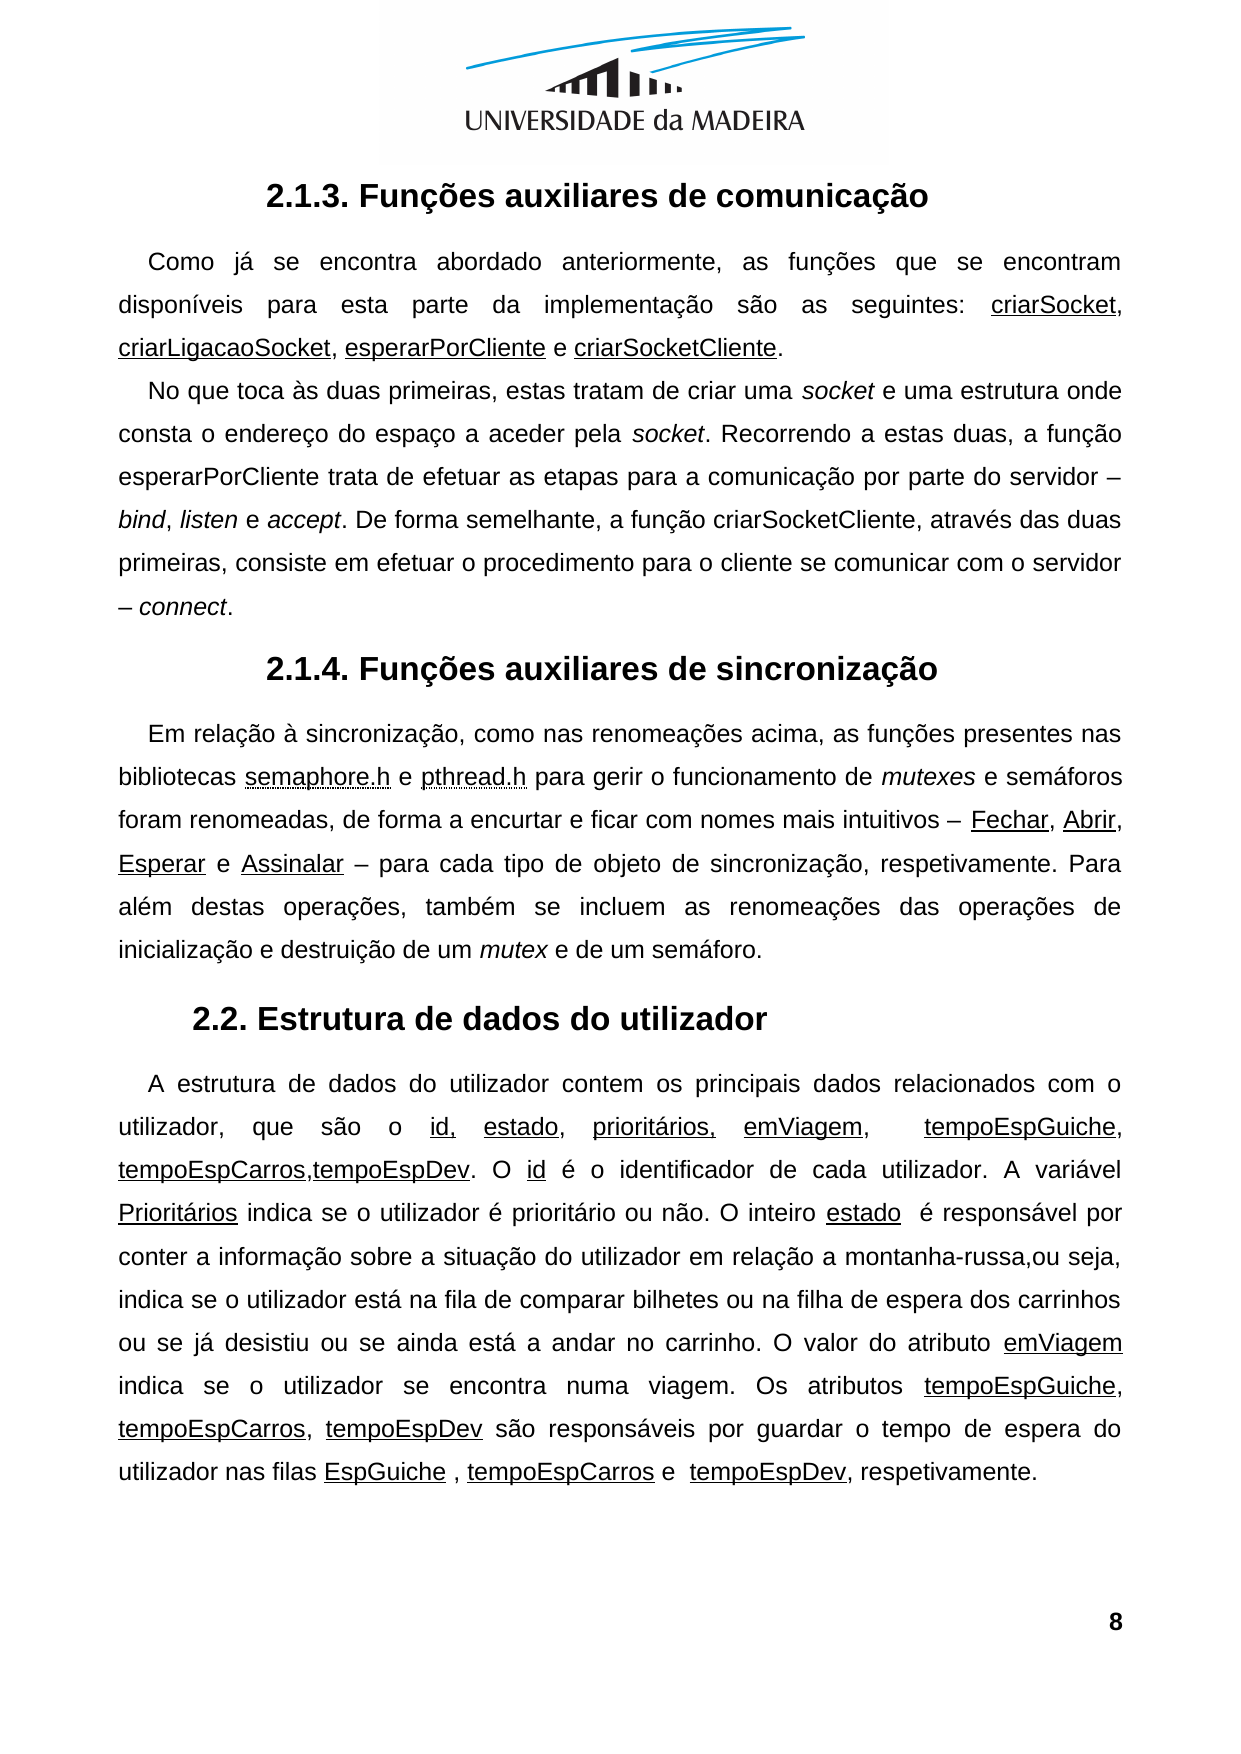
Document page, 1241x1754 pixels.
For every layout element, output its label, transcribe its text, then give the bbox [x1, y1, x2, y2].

subtitle 2.2. Estrutura de dados do utilizador [118, 999, 1123, 1037]
picture [379, 0, 889, 165]
text Em relação à sincronização, como nas renomeações acima, as funções presentes nas bibliotecas semaphore.h e pthread.h para gerir o funcionamento de mutexes e semáforos foram renomeadas, de forma a encurtar e ficar com nomes mais intuitivos – Fechar, Abrir, Esperar e Assinalar – para cada tipo de objeto de sincronização, respetivamente. Para além destas operações, também se incluem as renomeações das operações de inicialização e destruição de um mutex e de um semáforo. [118, 719, 1123, 964]
text No que toca às duas primeiras, estas tratam de criar uma socket e uma estrutura onde consta o endereço do espaço a aceder pela socket. Recorrendo a estas duas, a função esperarPorCliente trata de efetuar as etapas para a comunicação por parte do servidor – bind, listen e accept. De forma semelhante, a função criarSocketCliente, através das duas primeiras, consiste em efetuar o procedimento para o cliente se comunicar com o servidor – connect. [118, 376, 1123, 620]
subtitle 2.1.4. Funções auxiliares de sincronização [118, 649, 1123, 688]
subtitle 2.1.3. Funções auxiliares de comunicação [118, 176, 1123, 215]
text Como já se encontra abordado anteriormente, as funções que se encontram disponíveis para esta parte da implementação são as seguintes: criarSocket, criarLigacaoSocket, esperarPorCliente e criarSocketCliente. [118, 246, 1123, 361]
text A estrutura de dados do utilizador contem os principais dados relacionados com o utilizador, que são o id, estado, prioritários, emViagem, tempoEspGuiche, tempoEspCarros,tempoEspDev. O id é o identificador de cada utilizador. A variável Prioritários indica se o utilizador é prioritário ou não. O inteiro estado é responsável por conter a informação sobre a situação do utilizador em relação a montanha-russa,ou seja, indica se o utilizador está na fila de comparar bilhetes ou na filha de espera dos carrinhos ou se já desistiu ou se ainda está a andar no carrinho. O valor do atributo emViagem indica se o utilizador se encontra numa viagem. Os atributos tempoEspGuiche, tempoEspCarros, tempoEspDev são responsáveis por guardar o tempo de espera do utilizador nas filas EspGuiche , tempoEspCarros e tempoEspDev, respetivamente. [118, 1069, 1123, 1486]
